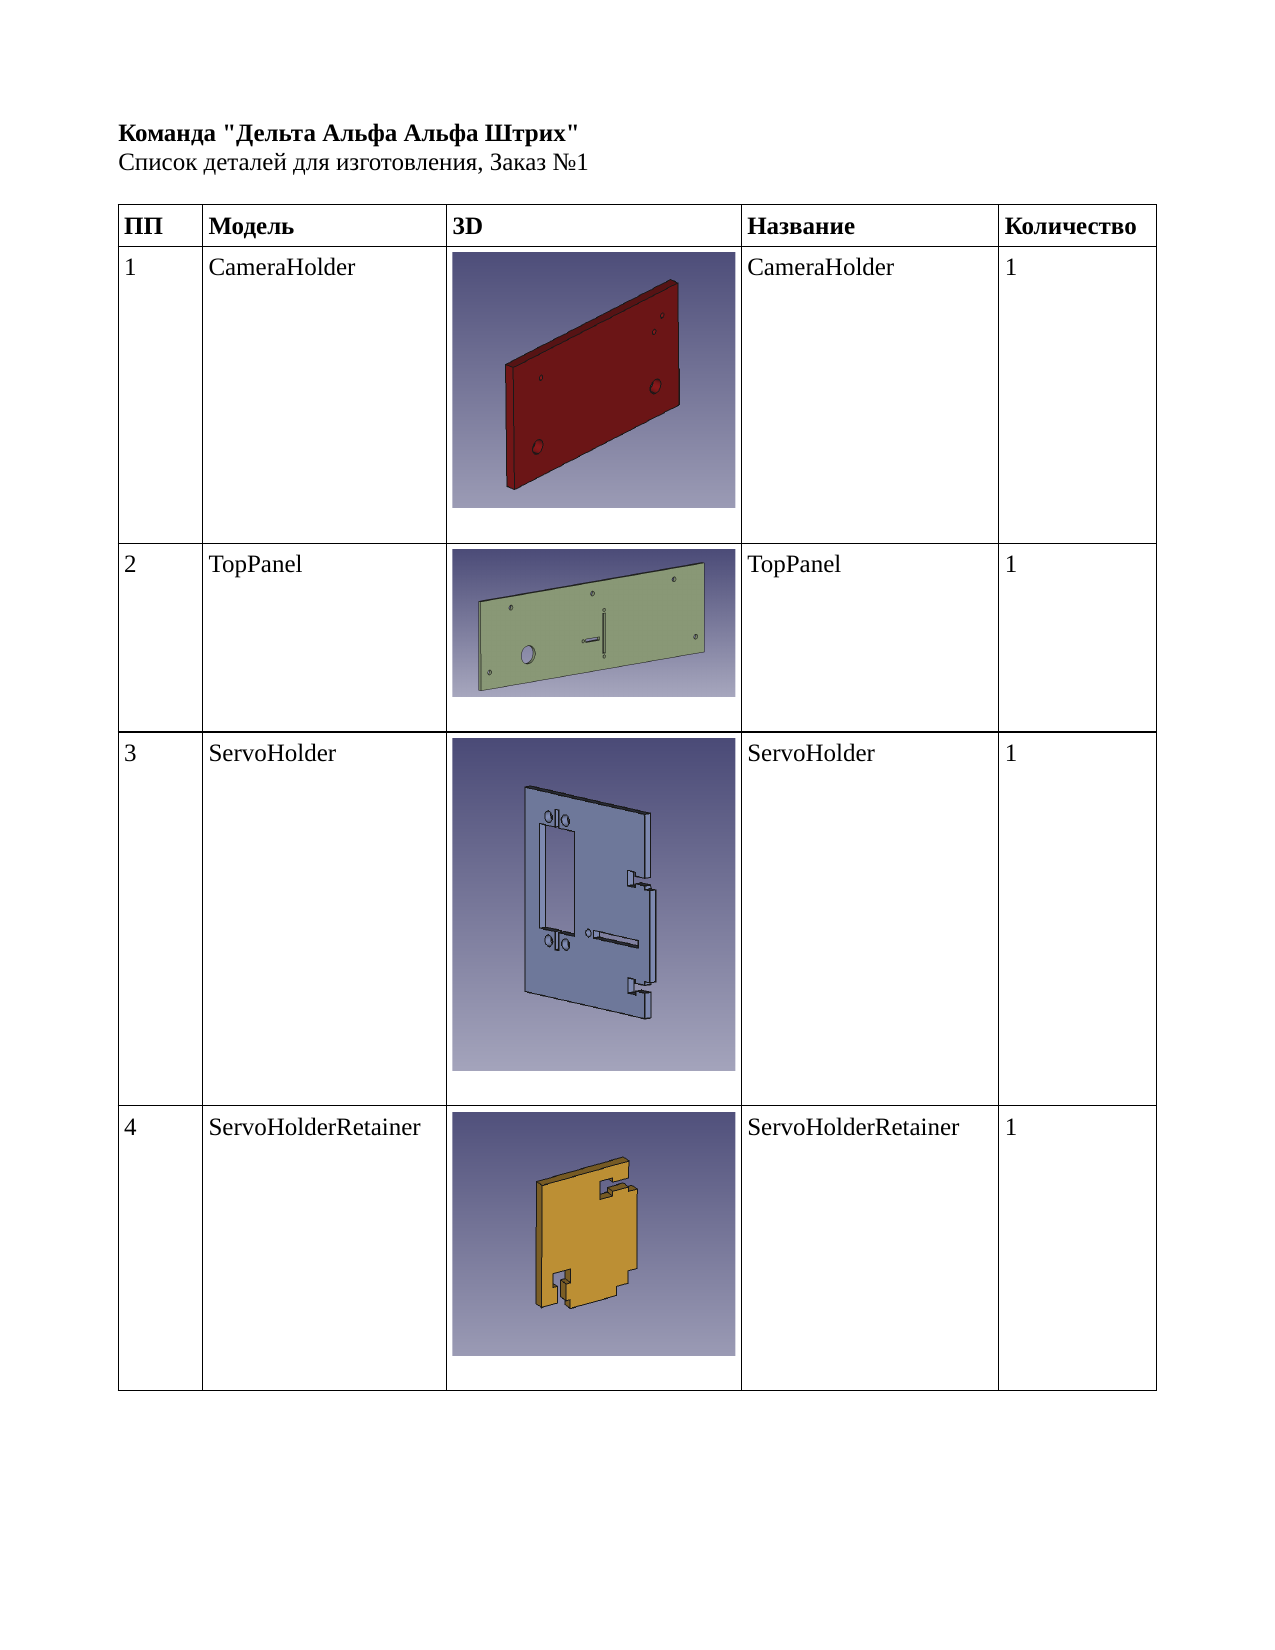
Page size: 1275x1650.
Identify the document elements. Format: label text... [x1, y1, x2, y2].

table_cell ServoHolderRetainer [742, 1106, 998, 1390]
table_cell 4 [119, 1106, 202, 1390]
table_cell 1 [119, 247, 202, 542]
table_cell TopPanel [203, 544, 446, 731]
table_cell 2 [119, 544, 202, 731]
table_cell ServoHolderRetainer [203, 1106, 446, 1390]
table_cell 1 [999, 247, 1156, 542]
table_cell 1 [999, 1106, 1156, 1390]
table_cell ServoHolder [203, 733, 446, 1105]
table_header ПП [119, 205, 202, 246]
text Команда "Дельта Альфа Альфа Штрих" [118, 118, 1157, 147]
table_cell TopPanel [742, 544, 998, 731]
table_header Название [742, 205, 998, 246]
table_cell CameraHolder [742, 247, 998, 542]
text Список деталей для изготовления, Заказ №1 [118, 147, 1157, 176]
table_cell ServoHolder [742, 733, 998, 1105]
table_cell [447, 544, 741, 731]
table_cell 1 [999, 544, 1156, 731]
table_header 3D [447, 205, 741, 246]
table_cell [447, 733, 741, 1105]
table_cell CameraHolder [203, 247, 446, 542]
picture [452, 252, 736, 508]
picture [452, 1112, 736, 1356]
table_cell [447, 247, 741, 542]
picture [452, 549, 736, 697]
table_cell 1 [999, 733, 1156, 1105]
table_cell 3 [119, 733, 202, 1105]
table_header Модель [203, 205, 446, 246]
picture [452, 738, 736, 1071]
table_cell [447, 1106, 741, 1390]
table_header Количество [999, 205, 1156, 246]
